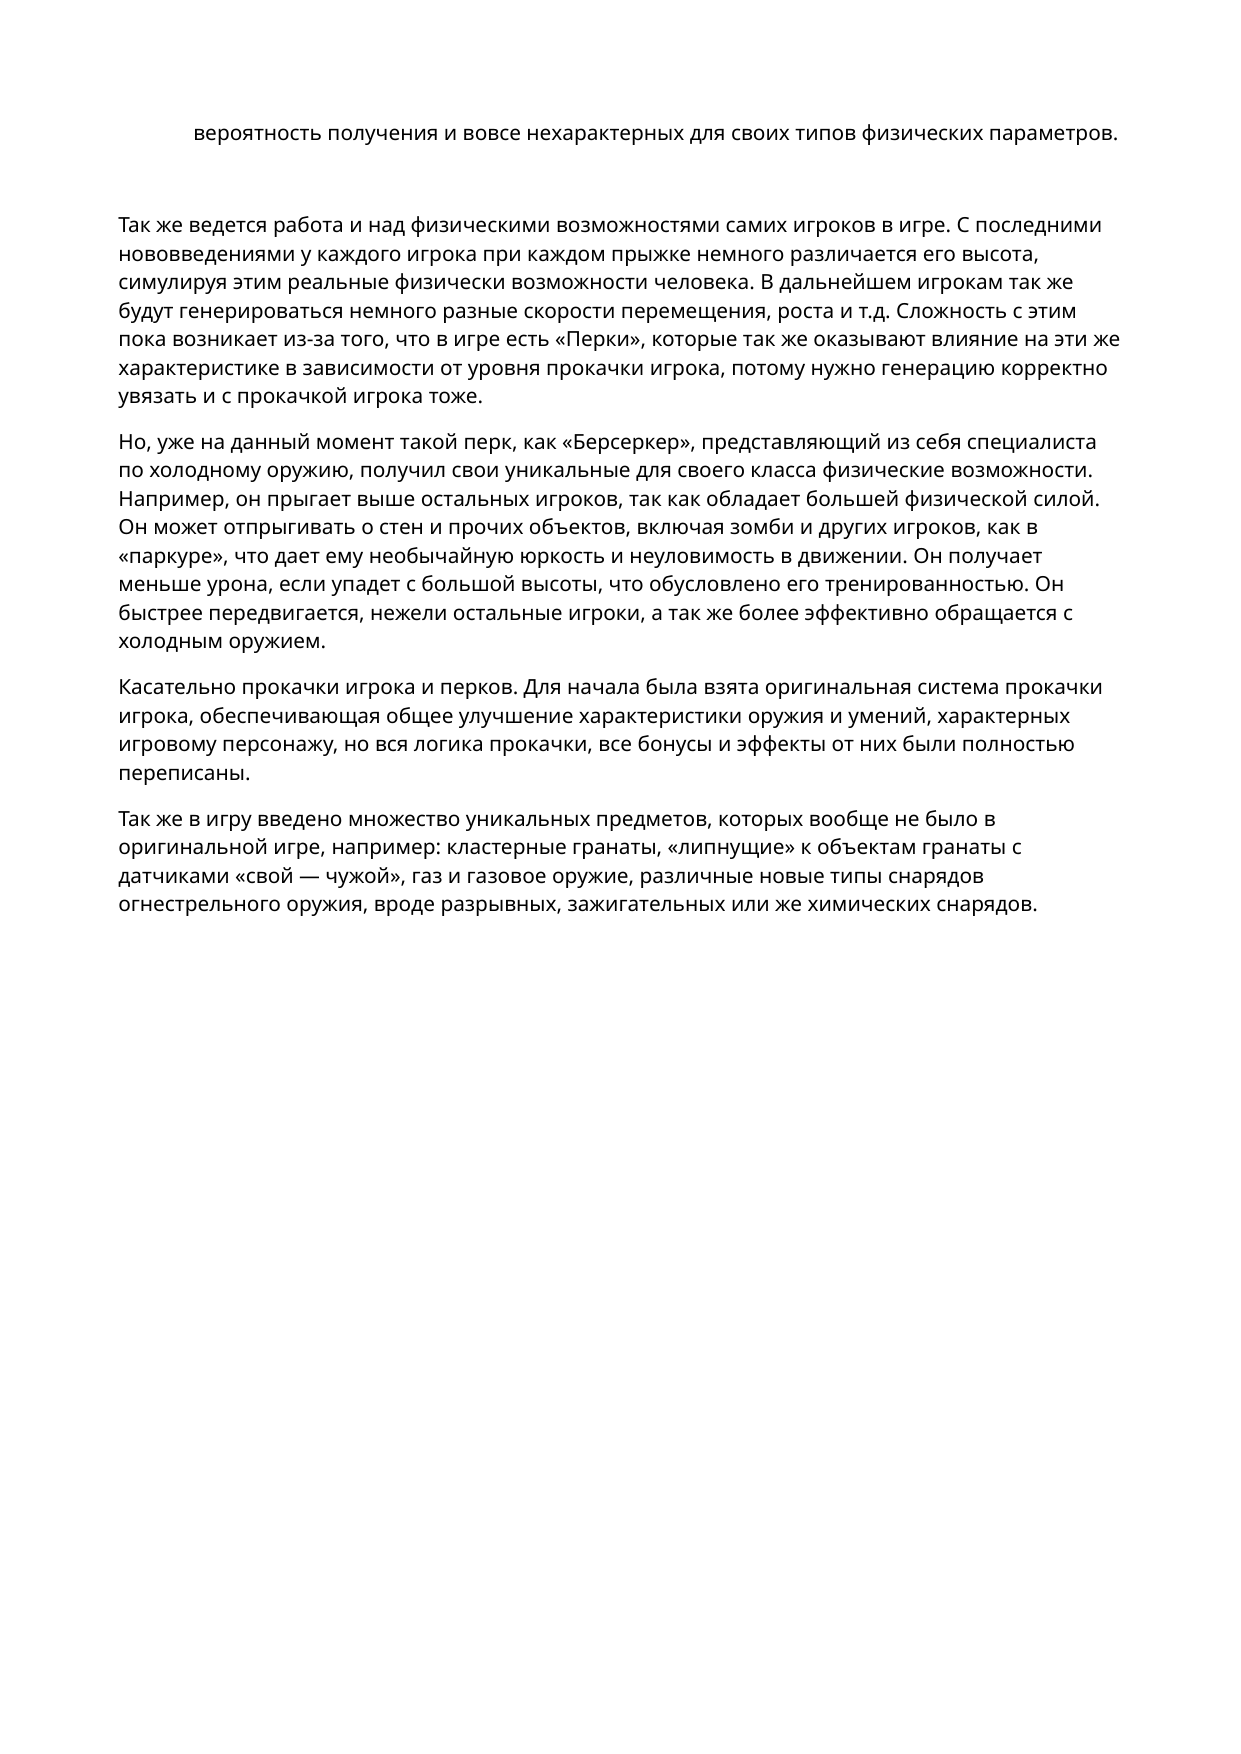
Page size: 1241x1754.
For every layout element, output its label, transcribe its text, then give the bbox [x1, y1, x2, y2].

text Так же ведется работа и над физическими возможностями самих игроков в игре. С последними нововведениями у каждого игрока при каждом прыжке немного различается его высота, симулируя этим реальные физически возможности человека. В дальнейшем игрокам так же будут генерироваться немного разные скорости перемещения, роста и т.д. Сложность с этим пока возникает из-за того, что в игре есть «Перки», которые так же оказывают влияние на эти же характеристике в зависимости от уровня прокачки игрока, потому нужно генерацию корректно увязать и с прокачкой игрока тоже. [118, 210, 1122, 409]
text Касательно прокачки игрока и перков. Для начала была взята оригинальная система прокачки игрока, обеспечивающая общее улучшение характеристики оружия и умений, характерных игровому персонажу, но вся логика прокачки, все бонусы и эффекты от них были полностью переписаны. [118, 672, 1122, 786]
text Но, уже на данный момент такой перк, как «Берсеркер», представляющий из себя специалиста по холодному оружию, получил свои уникальные для своего класса физические возможности. Например, он прыгает выше остальных игроков, так как обладает большей физической силой. Он может отпрыгивать о стен и прочих объектов, включая зомби и других игроков, как в «паркуре», что дает ему необычайную юркость и неуловимость в движении. Он получает меньше урона, если упадет с большой высоты, что обусловлено его тренированностью. Он быстрее передвигается, нежели остальные игроки, а так же более эффективно обращается с холодным оружием. [118, 427, 1122, 655]
text Так же в игру введено множество уникальных предметов, которых вообще не было в оригинальной игре, например: кластерные гранаты, «липнущие» к объектам гранаты с датчиками «свой — чужой», газ и газовое оружие, различные новые типы снарядов огнестрельного оружия, вроде разрывных, зажигательных или же химических снарядов. [118, 804, 1122, 918]
list вероятность получения и вовсе нехарактерных для своих типов физических параметров. [156, 118, 1122, 147]
